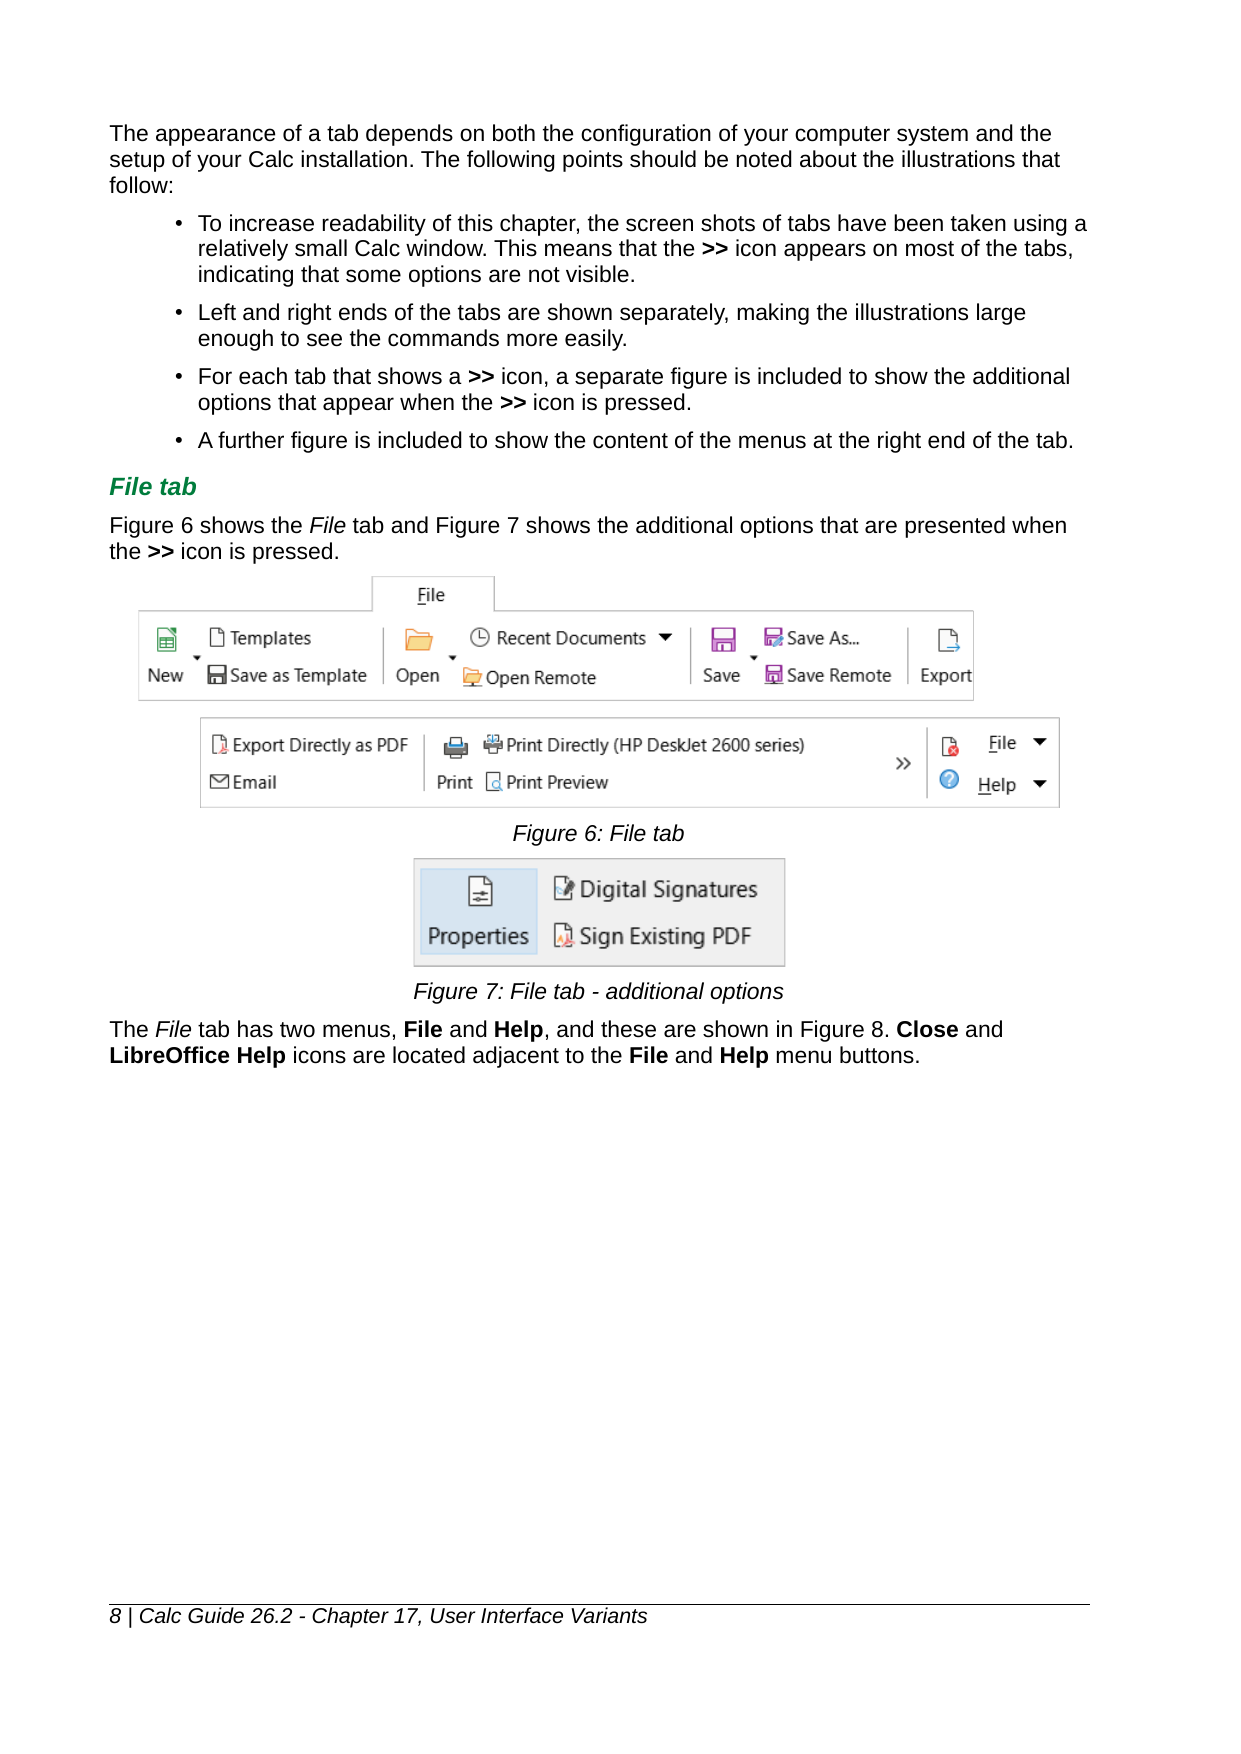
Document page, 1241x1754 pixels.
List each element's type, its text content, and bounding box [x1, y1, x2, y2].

list For each tab that shows a >> icon, a separate figure is included to show the additional options that appear when the >> icon is pressed. [183, 363, 1090, 415]
picture [413, 858, 786, 967]
subtitle File tab [109, 472, 1090, 500]
list To increase readability of this chapter, the screen shots of tabs have been taken using a relatively small Calc window. This means that the >> icon appears on most of the tabs, indicating that some options are not visible. [183, 210, 1090, 287]
list A further figure is included to show the content of the menus at the right end of the tab. [183, 427, 1090, 453]
list Left and right ends of the tabs are shown separately, making the illustrations large enough to see the commands more easily. [183, 300, 1090, 351]
picture [138, 576, 1061, 808]
text Figure 6: File tab [138, 820, 1061, 846]
text The File tab has two menus, File and Help, and these are shown in Figure 8. Close and LibreOffice Help icons are located adjacent to the File and Help menu buttons. [109, 1017, 1090, 1068]
list The appearance of a tab depends on both the configuration of your computer system and the setup of your Calc installation. The following points should be noted about the illustrations that follow: [109, 121, 1090, 198]
text Figure 7: File tab - additional options [413, 979, 786, 1004]
text Figure 6 shows the File tab and Figure 7 shows the additional options that are presented when the >> icon is pressed. [109, 513, 1090, 564]
